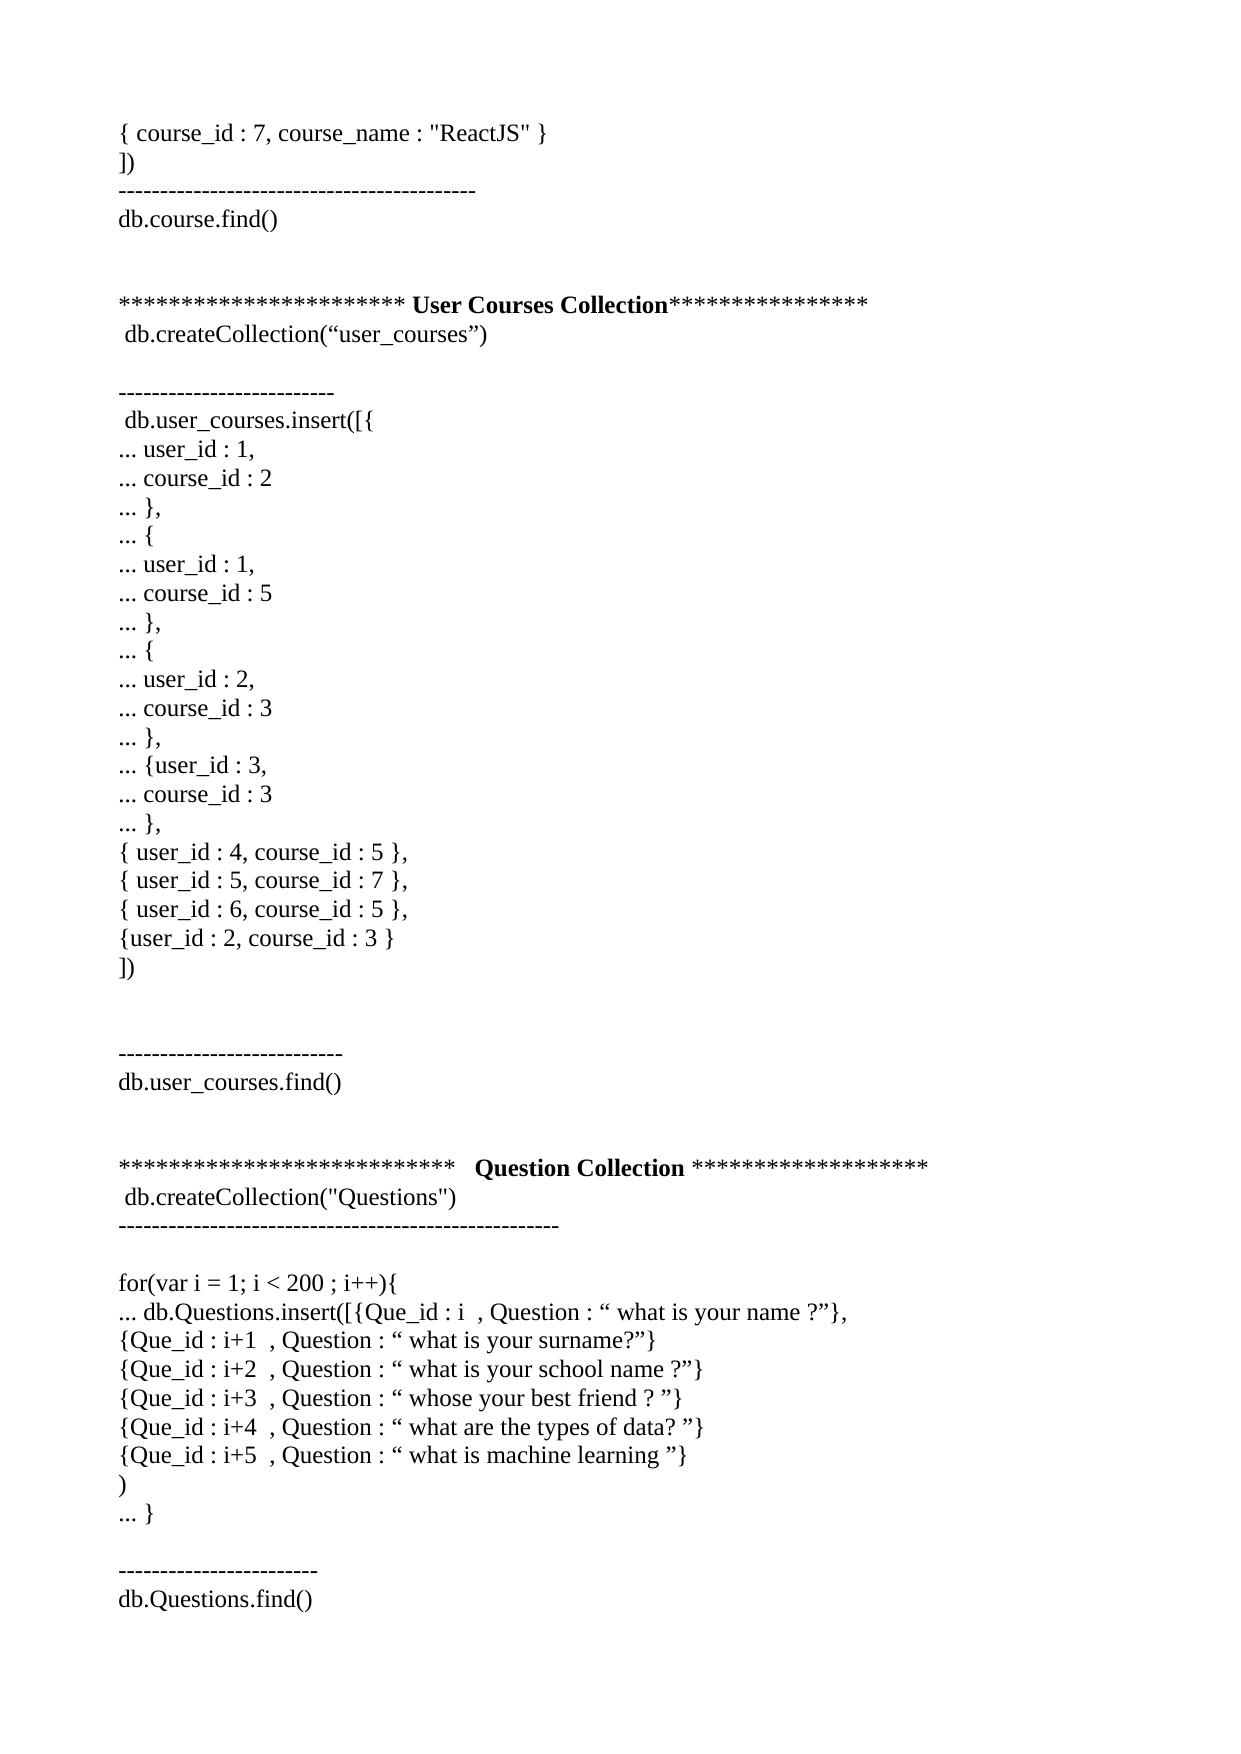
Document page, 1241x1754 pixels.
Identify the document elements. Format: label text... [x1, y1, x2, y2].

text ------------------------------------------- [118, 176, 1122, 204]
text *************************** Question Collection ******************* [118, 1153, 1122, 1182]
text {user_id : 2, course_id : 3 } [118, 923, 1122, 952]
text db.Questions.find() [118, 1584, 1122, 1613]
text db.user_courses.insert([{ [118, 406, 1122, 434]
text -------------------------- [118, 377, 1122, 406]
text { course_id : 7, course_name : "ReactJS" } [118, 118, 1122, 147]
text ... course_id : 5 [118, 578, 1122, 607]
text ]) [118, 147, 1122, 176]
text {Que_id : i+3 , Question : “ whose your best friend ? ”} [118, 1383, 1122, 1412]
text db.course.find() [118, 204, 1122, 233]
text --------------------------- [118, 1038, 1122, 1067]
text ]) [118, 952, 1122, 981]
text ... }, [118, 607, 1122, 636]
text {Que_id : i+1 , Question : “ what is your surname?”} [118, 1326, 1122, 1354]
text { user_id : 5, course_id : 7 }, [118, 866, 1122, 894]
text for(var i = 1; i < 200 ; i++){ [118, 1268, 1122, 1297]
text { user_id : 6, course_id : 5 }, [118, 894, 1122, 923]
text { user_id : 4, course_id : 5 }, [118, 837, 1122, 866]
text ) [118, 1469, 1122, 1498]
text {Que_id : i+4 , Question : “ what are the types of data? ”} [118, 1412, 1122, 1441]
text ------------------------ [118, 1556, 1122, 1584]
text db.user_courses.find() [118, 1067, 1122, 1096]
text db.createCollection(“user_courses”) [118, 319, 1122, 348]
text ... user_id : 1, [118, 434, 1122, 463]
text ... user_id : 1, [118, 549, 1122, 578]
text ... course_id : 3 [118, 779, 1122, 808]
text ... } [118, 1498, 1122, 1527]
text ... }, [118, 722, 1122, 751]
text ... course_id : 3 [118, 693, 1122, 722]
text ----------------------------------------------------- [118, 1211, 1122, 1239]
text ... }, [118, 492, 1122, 521]
text db.createCollection("Questions") [118, 1182, 1122, 1211]
text ... user_id : 2, [118, 664, 1122, 693]
text ... { [118, 636, 1122, 664]
text {Que_id : i+5 , Question : “ what is machine learning ”} [118, 1441, 1122, 1469]
text ... db.Questions.insert([{Que_id : i , Question : “ what is your name ?”}, [118, 1297, 1122, 1326]
text {Que_id : i+2 , Question : “ what is your school name ?”} [118, 1354, 1122, 1383]
text ... { [118, 521, 1122, 549]
text ... {user_id : 3, [118, 751, 1122, 779]
text ... course_id : 2 [118, 463, 1122, 492]
text ... }, [118, 808, 1122, 837]
text *********************** User Courses Collection**************** [118, 291, 1122, 319]
